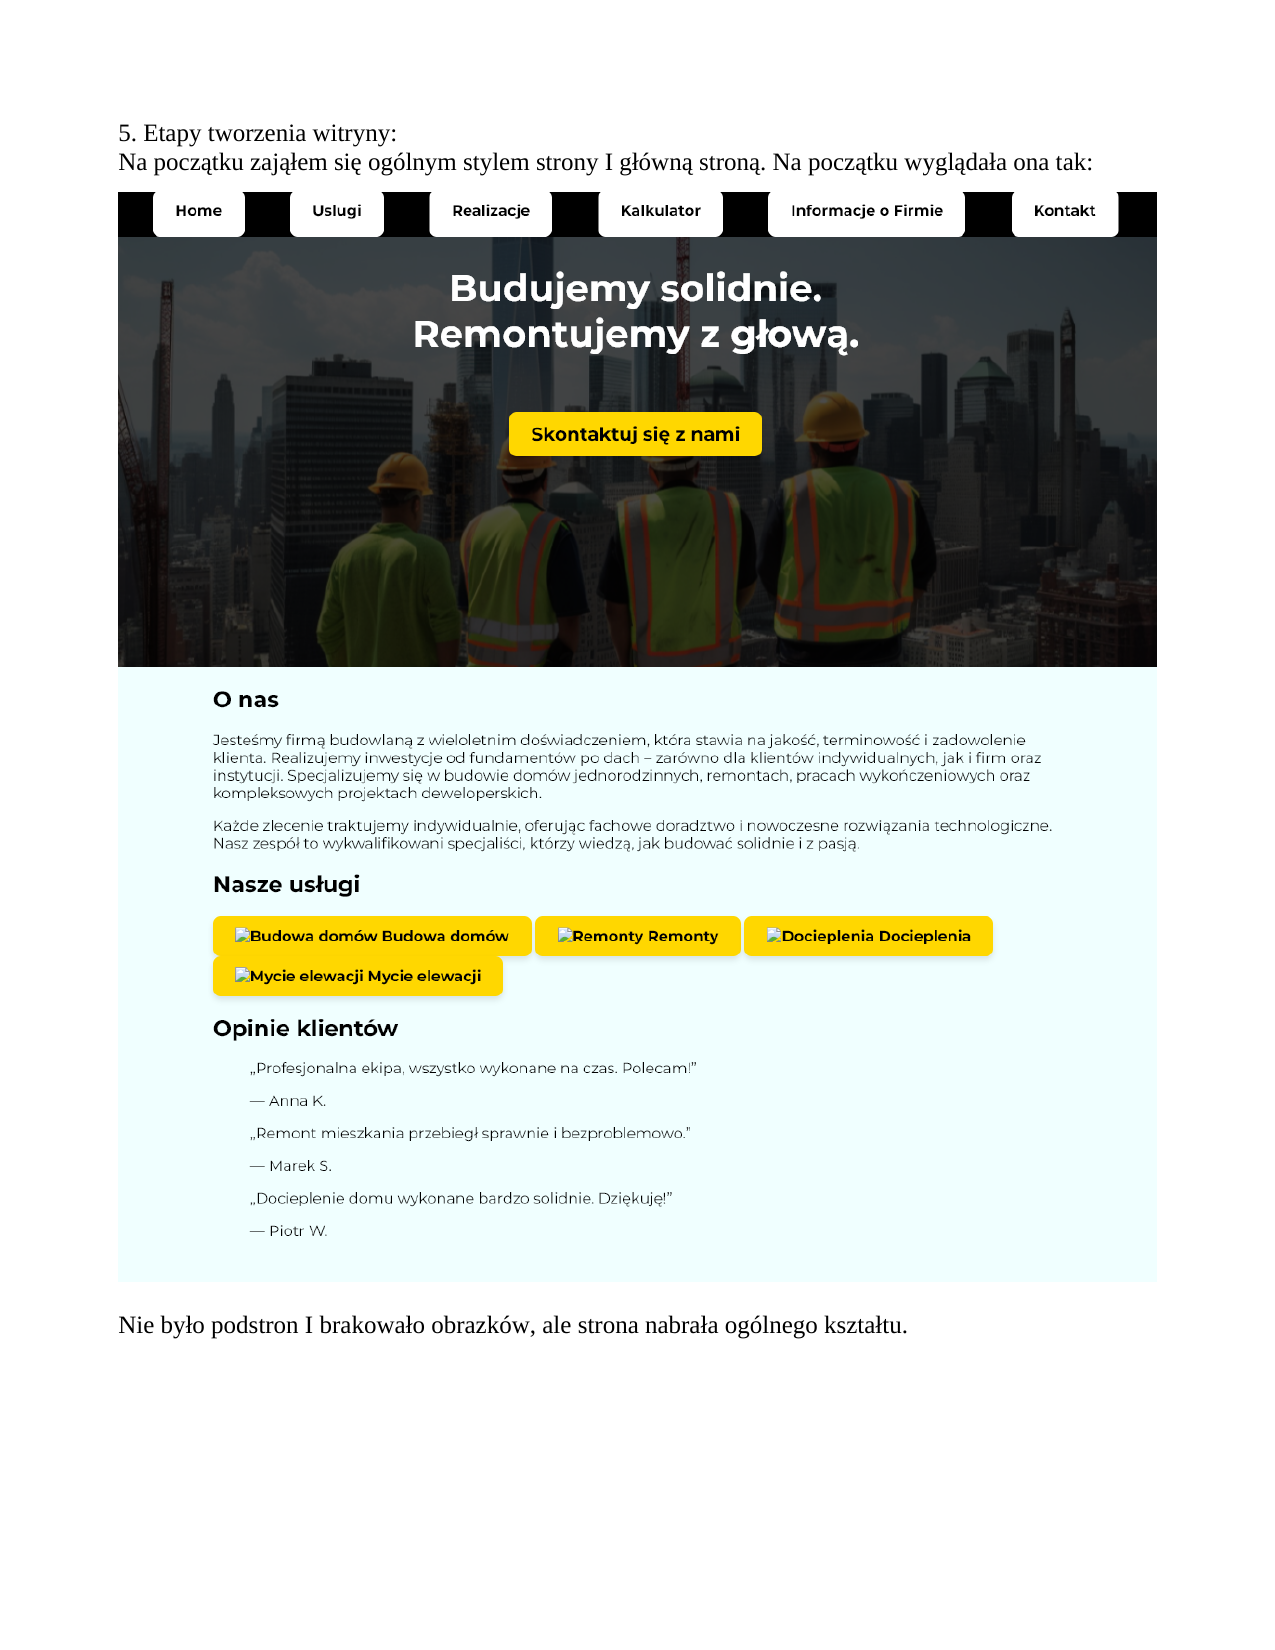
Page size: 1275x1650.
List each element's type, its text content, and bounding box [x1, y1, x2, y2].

text 5. Etapy tworzenia witryny: [118, 118, 1157, 147]
picture [118, 192, 1157, 1282]
text Na początku zająłem się ogólnym stylem strony I główną stroną. Na początku wyglądała ona tak: [118, 147, 1157, 192]
text Nie było podstron I brakowało obrazków, ale strona nabrała ogólnego kształtu. [118, 1282, 1157, 1339]
